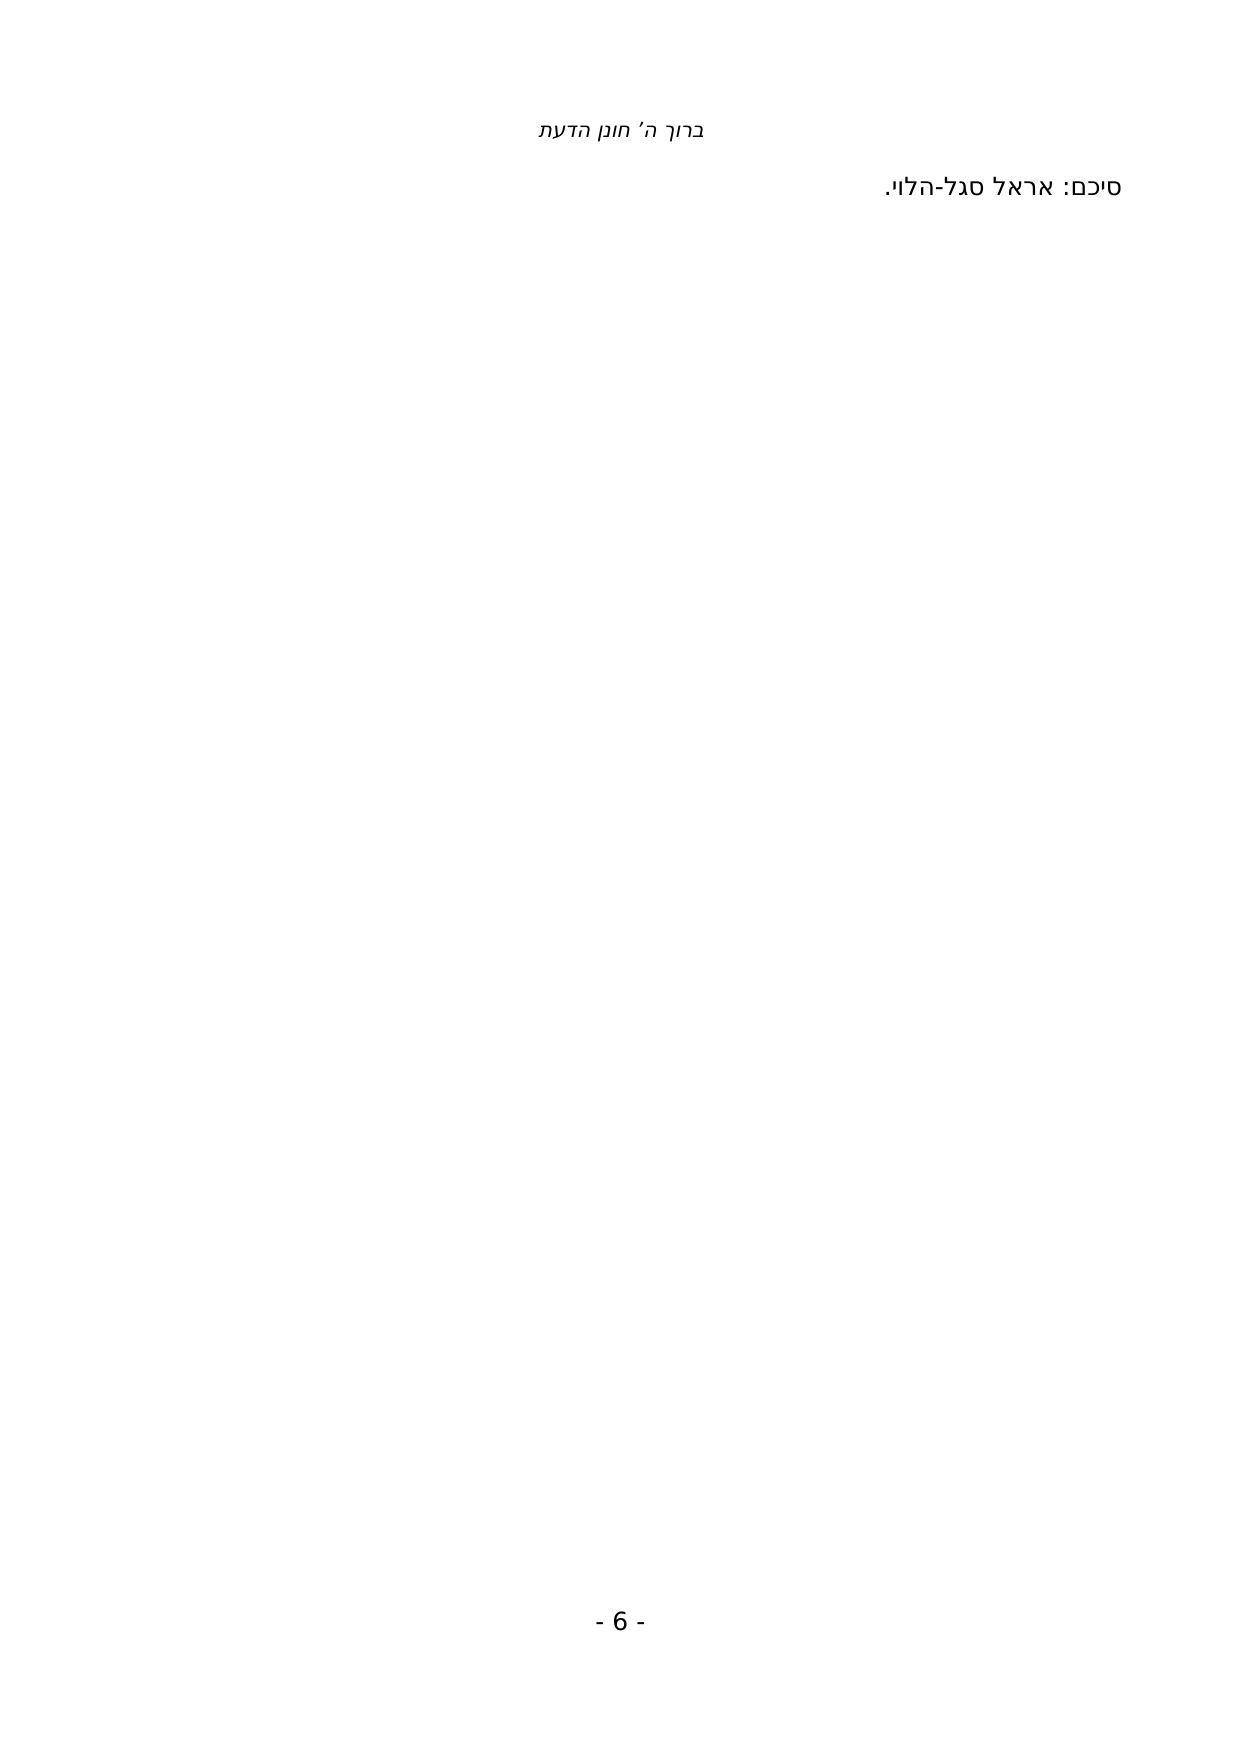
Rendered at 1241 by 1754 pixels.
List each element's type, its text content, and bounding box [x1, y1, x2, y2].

text סיכם: אראל סגל-הלוי. [118, 172, 1122, 201]
